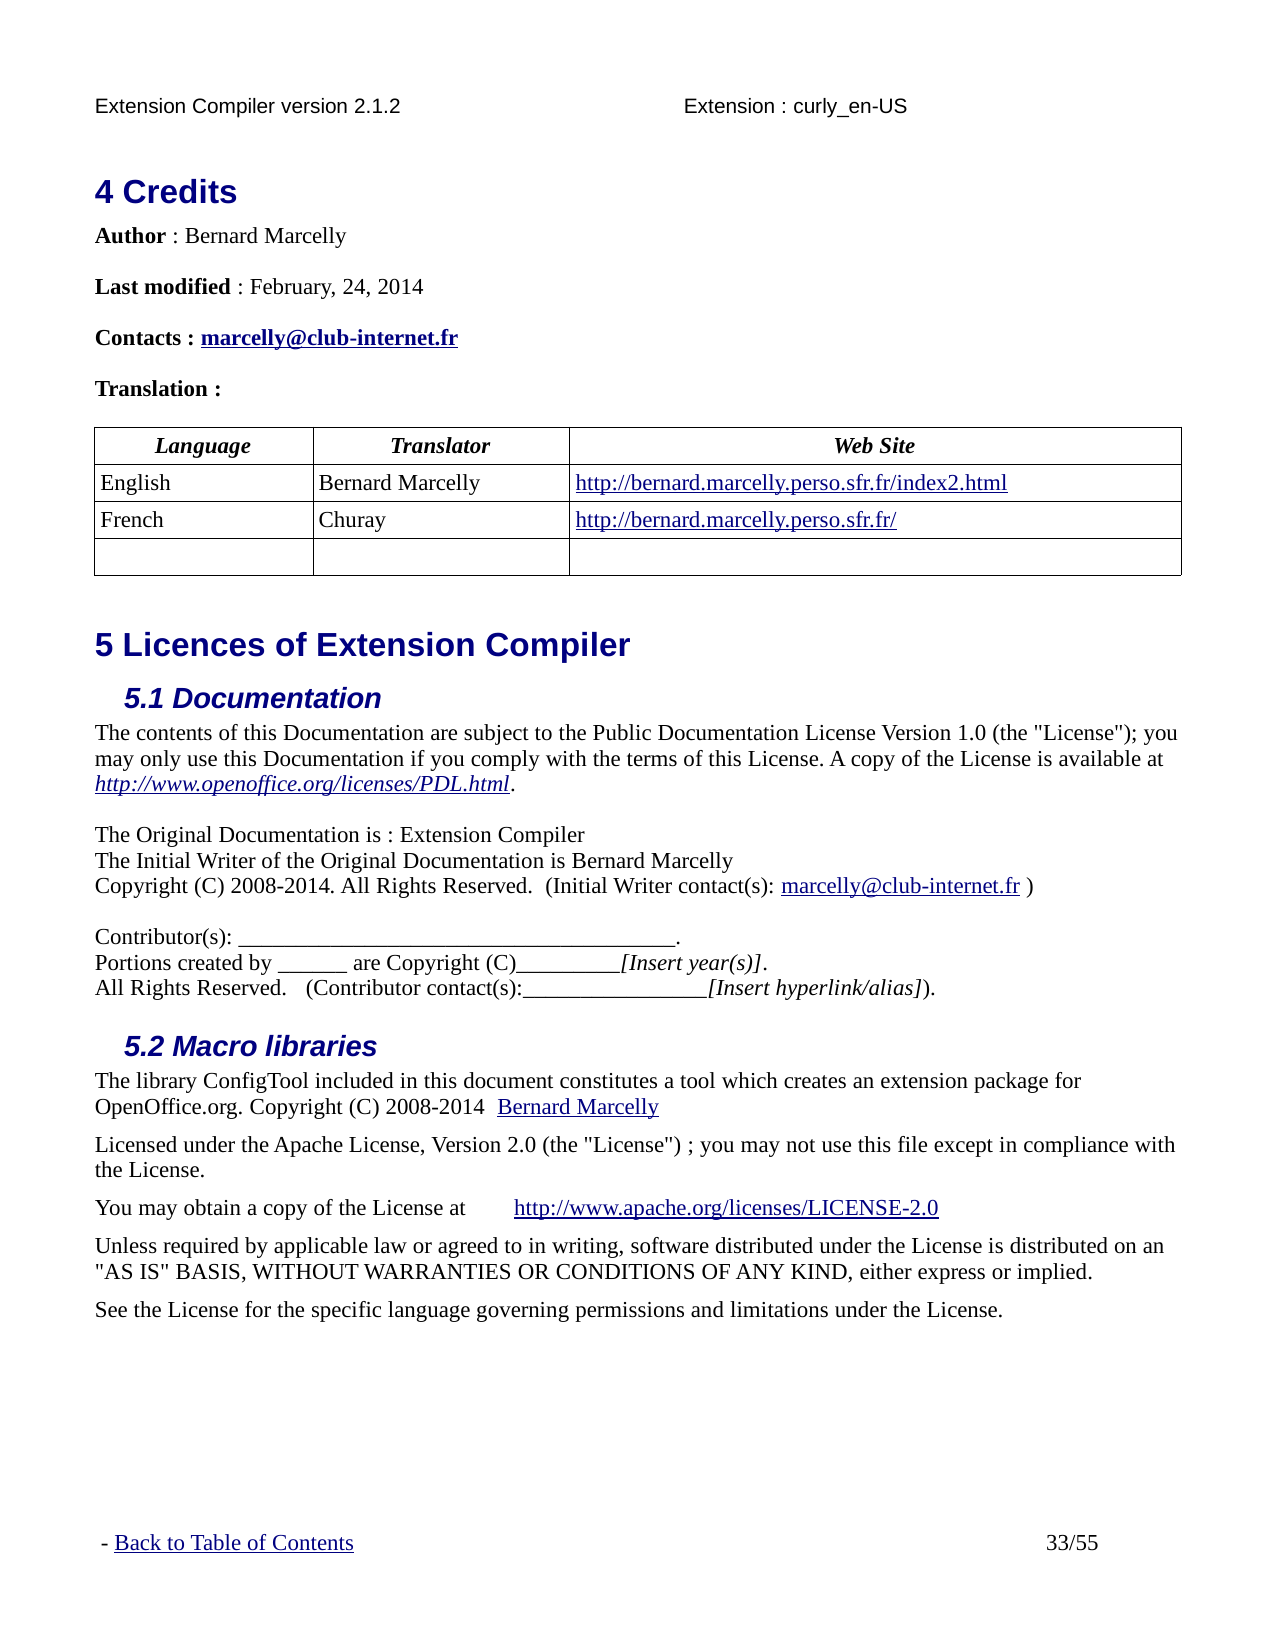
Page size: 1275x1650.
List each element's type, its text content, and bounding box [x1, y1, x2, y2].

text The Initial Writer of the Original Documentation is Bernard Marcelly [94, 848, 1181, 873]
text Last modified : February, 24, 2014 [94, 273, 1181, 299]
table_cell Churay [314, 502, 569, 538]
text See the License for the specific language governing permissions and limitations under the License. [94, 1297, 1181, 1322]
table_cell Bernard Marcelly [314, 465, 569, 501]
table_cell French [95, 502, 313, 538]
text The Original Documentation is : Extension Compiler [94, 822, 1181, 848]
text Licensed under the Apache License, Version 2.0 (the "License") ; you may not use this file except in compliance with the License. [94, 1132, 1181, 1183]
text Copyright (C) 2008-2014. All Rights Reserved. (Initial Writer contact(s): marcelly@club-internet.fr ) [94, 873, 1181, 899]
subtitle Macro libraries [124, 1030, 1181, 1062]
text Author : Bernard Marcelly [94, 222, 1181, 248]
table_cell http://bernard.marcelly.perso.sfr.fr/index2.html [570, 465, 1181, 501]
table_cell http://bernard.marcelly.perso.sfr.fr/ [570, 502, 1181, 538]
table_header Translator [314, 428, 569, 464]
text Portions created by ______ are Copyright (C)_________[Insert year(s)]. [94, 950, 1181, 975]
text Contacts : marcelly@club-internet.fr [94, 324, 1181, 350]
text The library ConfigTool included in this document constitutes a tool which creates an extension package for OpenOffice.org. Copyright (C) 2008-2014 Bernard Marcelly [94, 1068, 1181, 1119]
table_cell [95, 539, 313, 575]
subtitle Licences of Extension Compiler [94, 626, 1181, 663]
text Translation : [94, 376, 1181, 401]
text Unless required by applicable law or agreed to in writing, software distributed under the License is distributed on an "AS IS" BASIS, WITHOUT WARRANTIES OR CONDITIONS OF ANY KIND, either express or implied. [94, 1233, 1181, 1284]
table_cell [314, 539, 569, 575]
text The contents of this Documentation are subject to the Public Documentation License Version 1.0 (the "License"); you may only use this Documentation if you comply with the terms of this License. A copy of the License is available at http://www.openoffice.org/licenses/PDL.html. [94, 720, 1181, 797]
table_cell English [95, 465, 313, 501]
subtitle Credits [94, 172, 1181, 210]
text All Rights Reserved. (Contributor contact(s):________________[Insert hyperlink/alias]). [94, 975, 1181, 1001]
table_header Language [95, 428, 313, 464]
table_header Web Site [570, 428, 1181, 464]
text Contributor(s): ______________________________________. [94, 924, 1181, 950]
subtitle Documentation [124, 682, 1181, 714]
table_cell [570, 539, 1181, 575]
text You may obtain a copy of the License at http://www.apache.org/licenses/LICENSE-2.0 [94, 1195, 1181, 1221]
